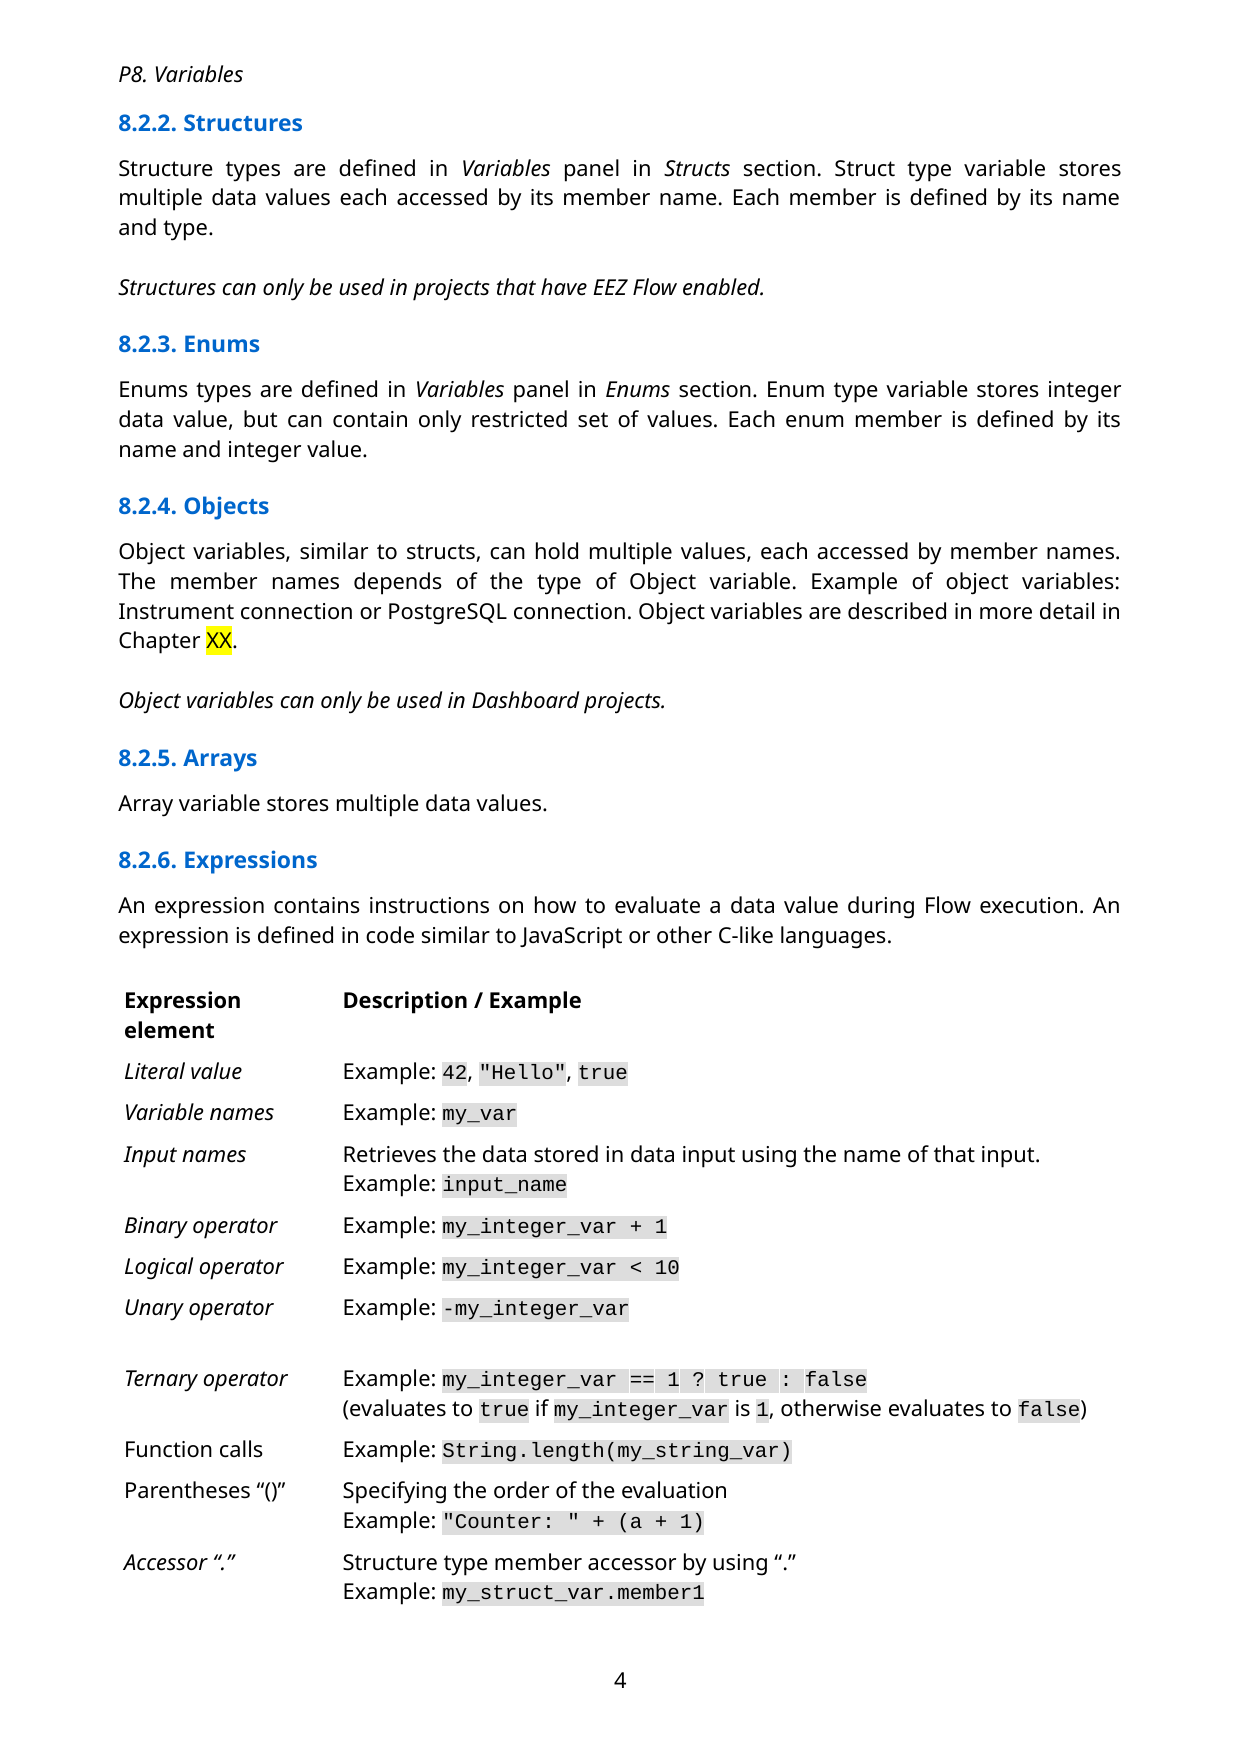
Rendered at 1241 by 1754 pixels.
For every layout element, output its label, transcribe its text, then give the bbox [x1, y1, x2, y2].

text Object variables, similar to structs, can hold multiple values, each accessed by member names. The member names depends of the type of Object variable. Example of object variables: Instrument connection or PostgreSQL connection. Object variables are described in more detail in Chapter XX. [118, 536, 1122, 655]
subtitle Expressions [118, 844, 1122, 875]
table_cell Example: my_integer_var + 1 [337, 1204, 1122, 1245]
table_cell Example: String.length(my_string_var) [337, 1429, 1122, 1470]
table_cell Function calls [118, 1429, 337, 1470]
text Enums types are defined in Variables panel in Enums section. Enum type variable stores integer data value, but can contain only restricted set of values. Each enum member is defined by its name and integer value. [118, 374, 1122, 463]
table_cell Binary operator [118, 1204, 337, 1245]
table_cell Specifying the order of the evaluation Example: "Counter: " + (a + 1) [337, 1470, 1122, 1541]
text Array variable stores multiple data values. [118, 787, 1122, 817]
table_cell Unary operator [118, 1286, 337, 1357]
text Structures can only be used in projects that have EEZ Flow enabled. [118, 272, 1122, 302]
table_cell Example: my_integer_var == 1 ? true : false (evaluates to true if my_integer_var is 1, otherwise evaluates to false) [337, 1358, 1122, 1428]
subtitle Enums [118, 328, 1122, 359]
subtitle Arrays [118, 741, 1122, 773]
text An expression contains instructions on how to evaluate a data value during Flow execution. An expression is defined in code similar to JavaScript or other C-like languages. [118, 890, 1122, 949]
table_cell Example: my_var [337, 1092, 1122, 1133]
table_cell Literal value [118, 1050, 337, 1092]
table_cell Parentheses “()” [118, 1470, 337, 1541]
text Object variables can only be used in Dashboard projects. [118, 685, 1122, 715]
subtitle Objects [118, 490, 1122, 521]
table_cell Example: my_integer_var < 10 [337, 1245, 1122, 1286]
subtitle Structures [118, 107, 1122, 138]
table_cell Example: 42, "Hello", true [337, 1050, 1122, 1092]
table_cell Logical operator [118, 1245, 337, 1286]
text Structure types are defined in Variables panel in Structs section. Struct type variable stores multiple data values each accessed by its member name. Each member is defined by its name and type. [118, 153, 1122, 242]
table_header Description / Example [337, 979, 1122, 1050]
table_header Expression element [118, 979, 337, 1050]
table_cell Accessor “.” [118, 1541, 337, 1612]
table_cell Ternary operator [118, 1358, 337, 1428]
table_cell Structure type member accessor by using “.” Example: my_struct_var.member1 [337, 1541, 1122, 1612]
table_cell Example: -my_integer_var [337, 1286, 1122, 1357]
table_cell Variable names [118, 1092, 337, 1133]
table_cell Retrieves the data stored in data input using the name of that input. Example: input_name [337, 1133, 1122, 1204]
table_cell Input names [118, 1133, 337, 1204]
